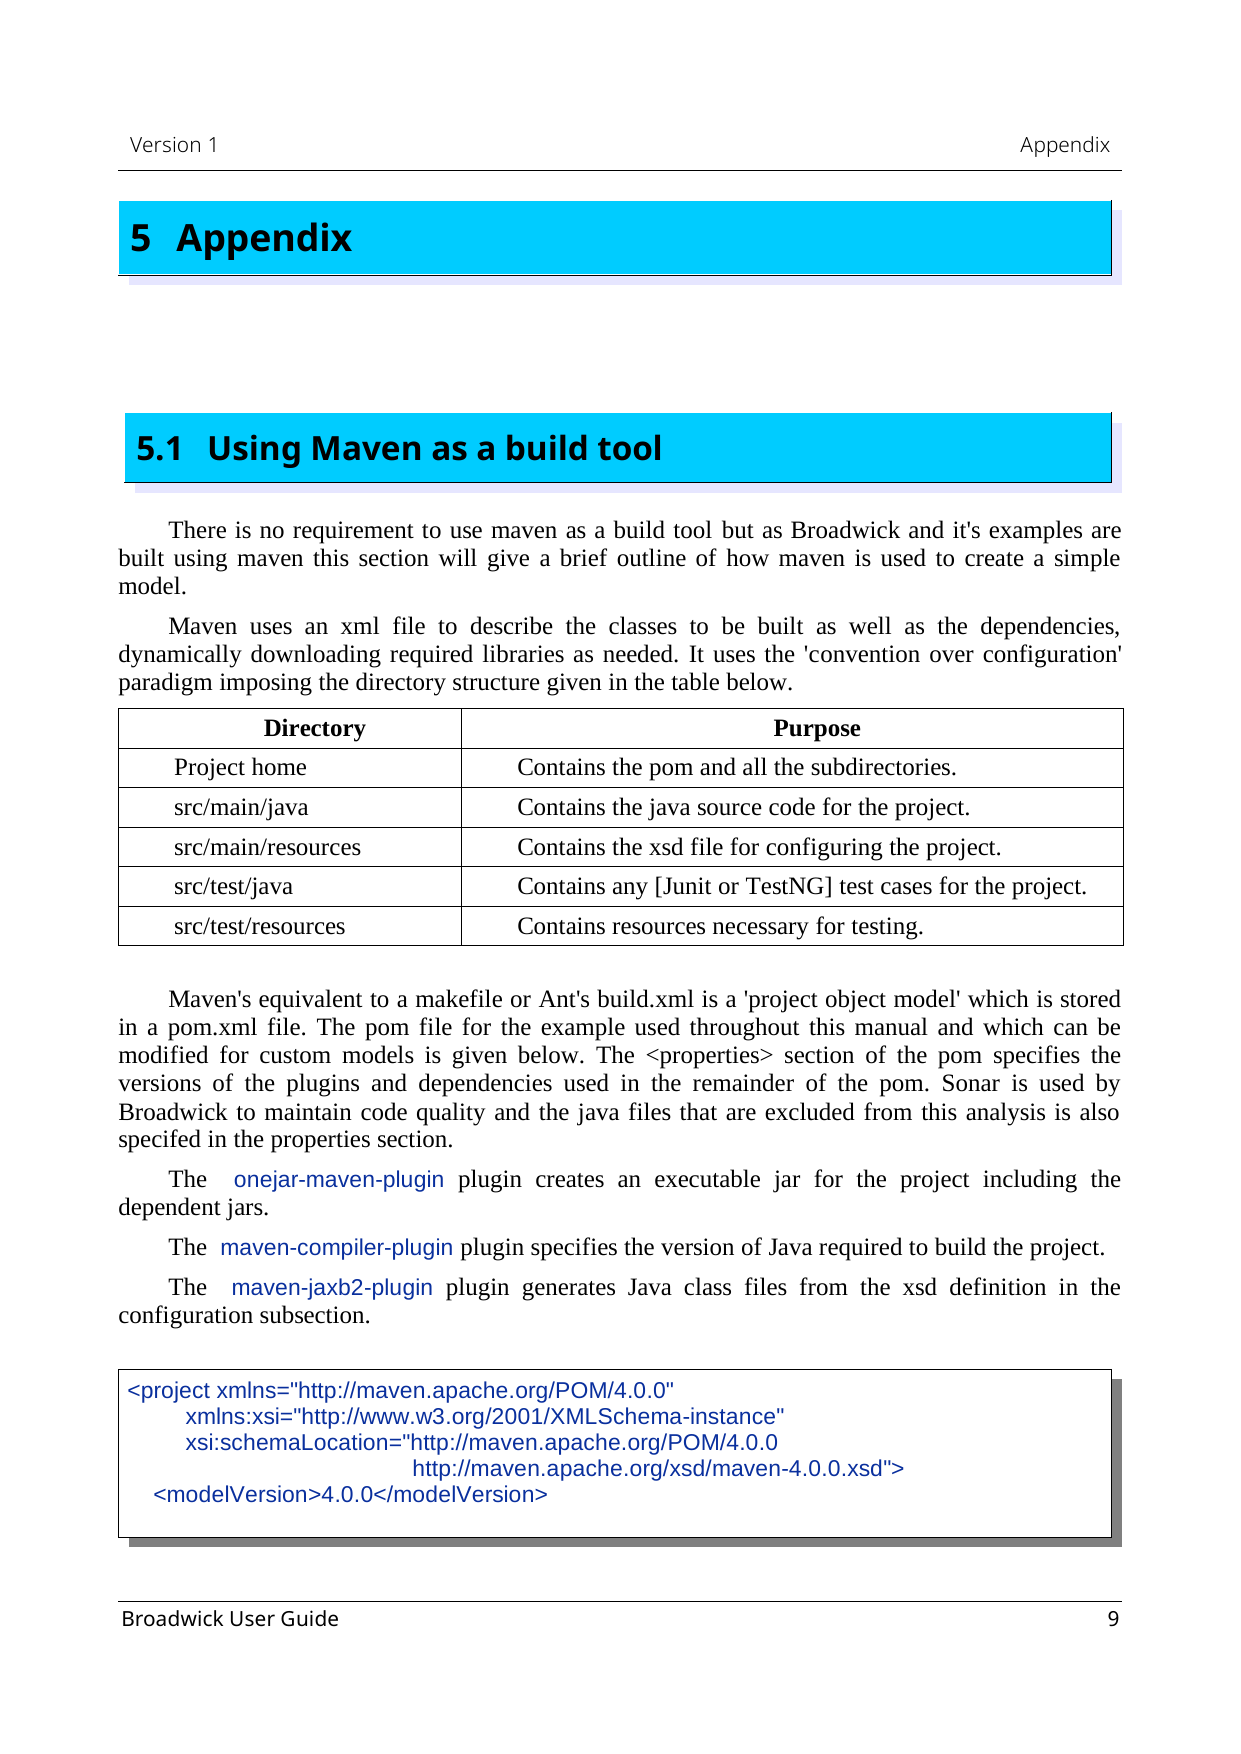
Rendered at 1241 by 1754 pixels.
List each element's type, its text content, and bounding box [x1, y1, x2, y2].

table_cell src/main/java [119, 788, 461, 827]
table_cell Contains resources necessary for testing. [462, 907, 1123, 945]
text The maven-jaxb2-plugin plugin generates Java class files from the xsd definition in the configuration subsection. [118, 1273, 1122, 1329]
text <project xmlns="http://maven.apache.org/POM/4.0.0" [119, 1370, 1111, 1395]
table_cell Contains the pom and all the subdirectories. [462, 749, 1123, 787]
text Maven's equivalent to a makefile or Ant's build.xml is a 'project object model' which is stored in a pom.xml file. The pom file for the example used throughout this manual and which can be modified for custom models is given below. The <properties> section of the pom specifies the versions of the plugins and dependencies used in the remainder of the pom. Sonar is used by Broadwick to maintain code quality and the java files that are excluded from this analysis is also specifed in the properties section. [118, 985, 1122, 1153]
table_cell Contains the xsd file for configuring the project. [462, 828, 1123, 866]
table_cell src/test/resources [119, 907, 461, 945]
subtitle Appendix [119, 201, 1111, 274]
text The maven-compiler-plugin plugin specifies the version of Java required to build the project. [118, 1233, 1122, 1261]
subtitle Using Maven as a build tool [125, 413, 1111, 482]
table_header Directory [119, 709, 461, 748]
text xmlns:xsi="http://www.w3.org/2001/XMLSchema-instance" [119, 1395, 1111, 1421]
table_cell src/main/resources [119, 828, 461, 866]
text The onejar-maven-plugin plugin creates an executable jar for the project including the dependent jars. [118, 1165, 1122, 1221]
table_cell Project home [119, 749, 461, 787]
table_cell src/test/java [119, 867, 461, 906]
text There is no requirement to use maven as a build tool but as Broadwick and it's examples are built using maven this section will give a brief outline of how maven is used to create a simple model. [118, 516, 1122, 600]
table_cell Contains the java source code for the project. [462, 788, 1123, 827]
text <modelVersion>4.0.0</modelVersion> [119, 1473, 1111, 1508]
text xsi:schemaLocation="http://maven.apache.org/POM/4.0.0 [119, 1421, 1111, 1447]
table_header Purpose [462, 709, 1123, 748]
table_cell Contains any [Junit or TestNG] test cases for the project. [462, 867, 1123, 906]
text http://maven.apache.org/xsd/maven-4.0.0.xsd"> [119, 1447, 1111, 1473]
text Maven uses an xml file to describe the classes to be built as well as the dependencies, dynamically downloading required libraries as needed. It uses the 'convention over configuration' paradigm imposing the directory structure given in the table below. [118, 612, 1122, 696]
